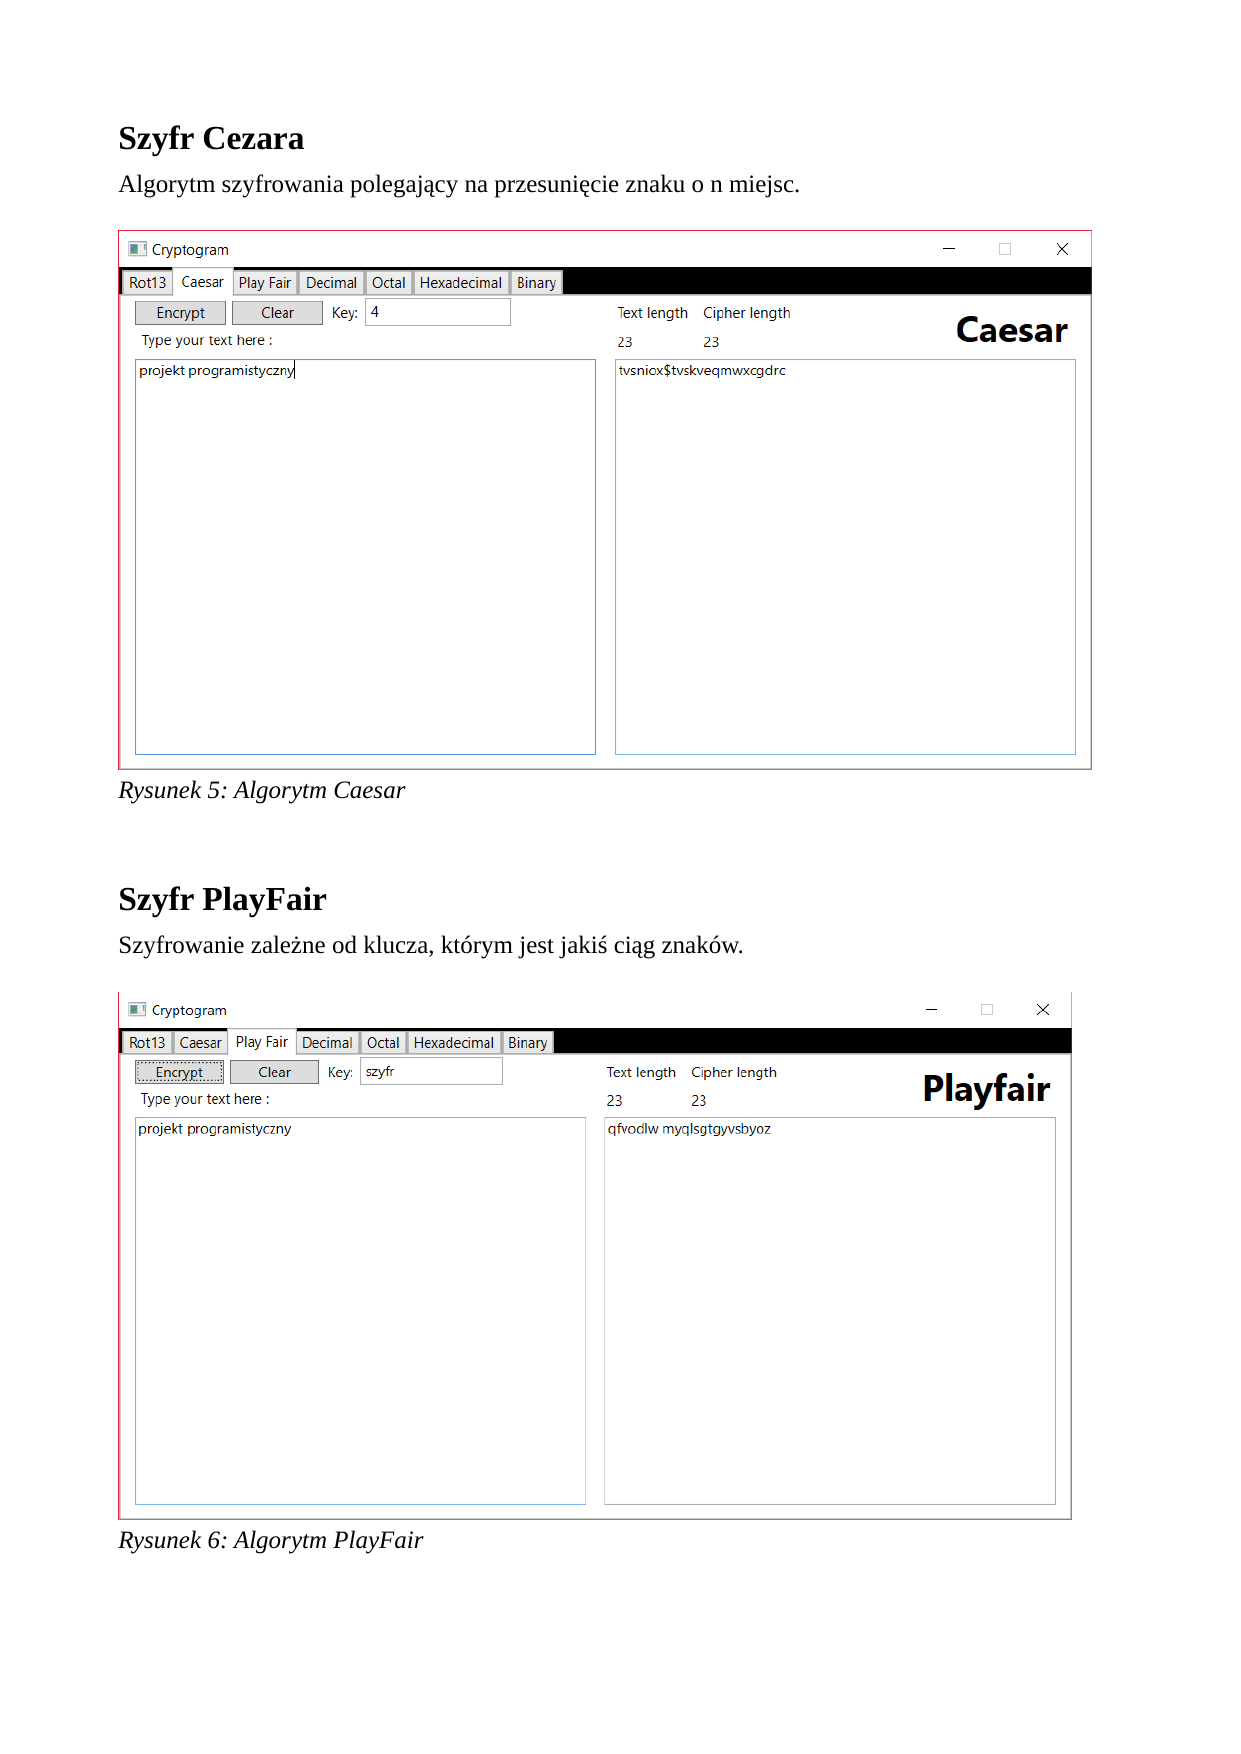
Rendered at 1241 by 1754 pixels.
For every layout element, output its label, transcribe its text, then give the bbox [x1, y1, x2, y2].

text Rysunek 5: Algorytm Caesar [118, 231, 1122, 804]
picture [118, 230, 1092, 770]
text Algorytm szyfrowania polegający na przesunięcie znaku o n miejsc. [118, 169, 1122, 198]
text Rysunek 6: Algorytm PlayFair [118, 992, 1122, 1554]
subtitle Szyfr Cezara [118, 118, 1122, 157]
subtitle Szyfr PlayFair [118, 879, 1122, 918]
text Szyfrowanie zależne od klucza, którym jest jakiś ciąg znaków. [118, 931, 1122, 959]
picture [118, 992, 1072, 1520]
